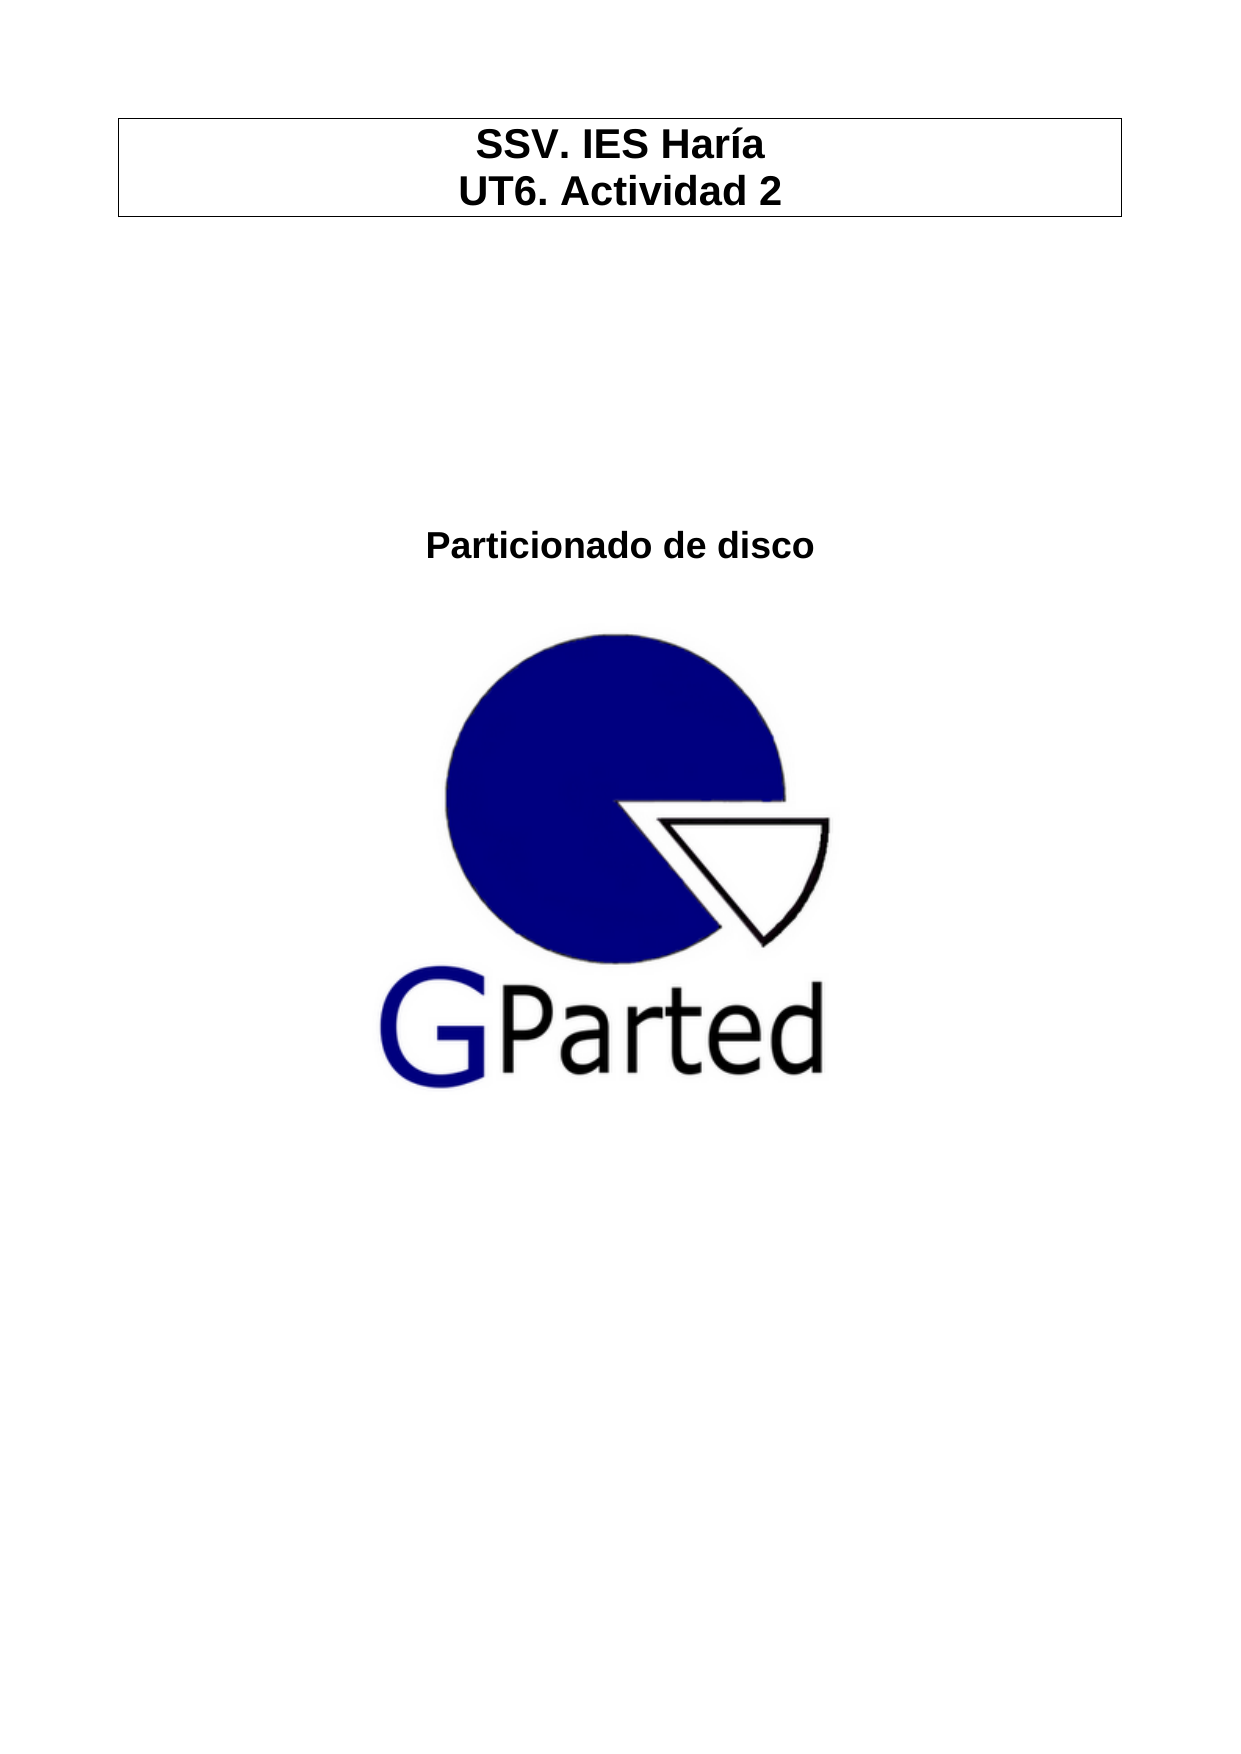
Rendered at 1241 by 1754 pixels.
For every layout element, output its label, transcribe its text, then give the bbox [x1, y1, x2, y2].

subtitle Particionado de disco [118, 524, 1122, 566]
picture [370, 608, 870, 1109]
text UT6. Actividad 2 [119, 165, 1121, 216]
text SSV. IES Haría [119, 119, 1121, 165]
